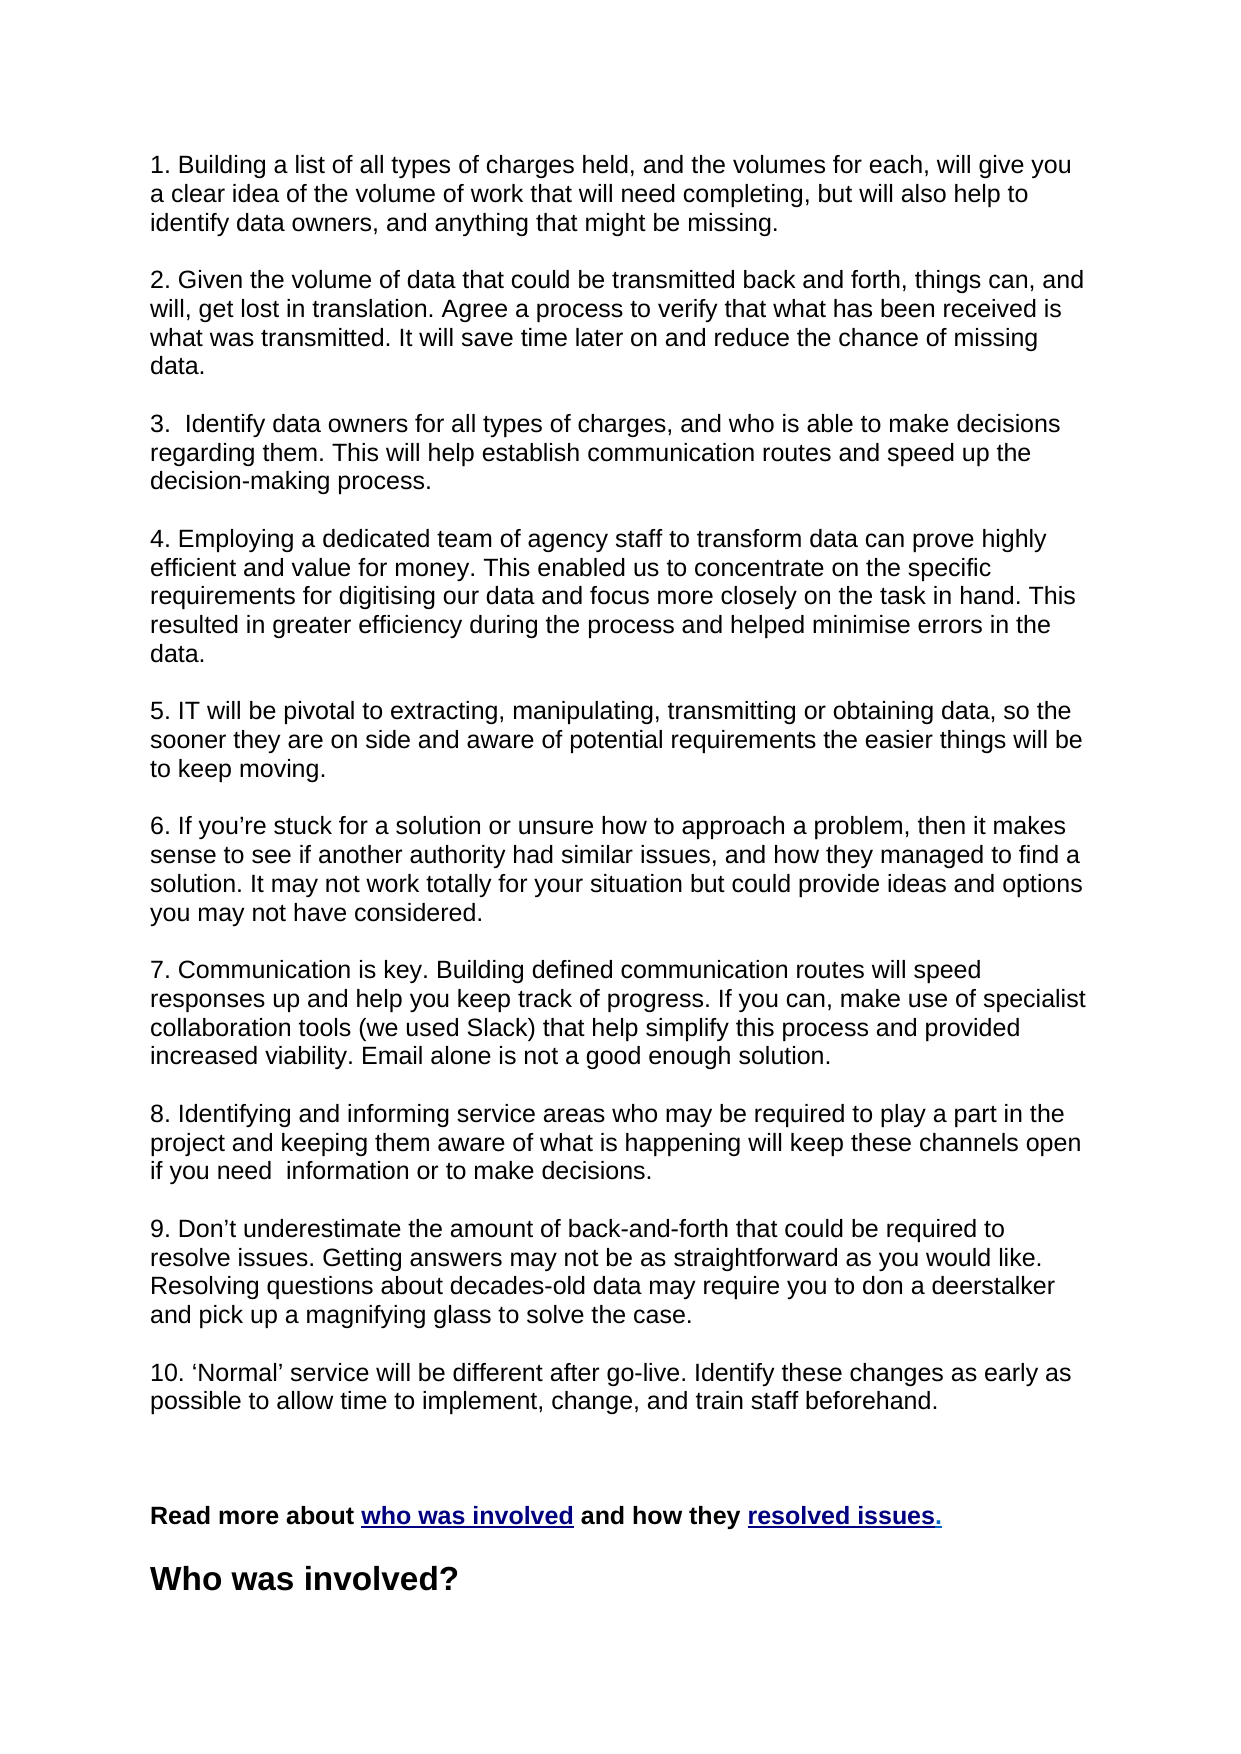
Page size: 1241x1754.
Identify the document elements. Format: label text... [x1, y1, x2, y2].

text 2. Given the volume of data that could be transmitted back and forth, things can, and will, get lost in translation. Agree a process to verify that what has been received is what was transmitted. It will save time later on and reduce the chance of missing data. [150, 265, 1090, 380]
text 10. ‘Normal’ service will be different after go-live. Identify these changes as early as possible to allow time to implement, change, and train staff beforehand. [150, 1357, 1090, 1415]
text 6. If you’re stuck for a solution or unsure how to approach a problem, then it makes sense to see if another authority had similar issues, and how they managed to find a solution. It may not work totally for your situation but could provide ideas and options you may not have considered. [150, 811, 1090, 926]
text Read more about who was involved and how they resolved issues. [150, 1501, 1090, 1530]
text 9. Don’t underestimate the amount of back-and-forth that could be required to resolve issues. Getting answers may not be as straightforward as you would like. Resolving questions about decades-old data may require you to don a deerstalker and pick up a magnifying glass to solve the case. [150, 1214, 1090, 1329]
text 8. Identifying and informing service areas who may be required to play a part in the project and keeping them aware of what is happening will keep these channels open if you need information or to make decisions. [150, 1099, 1090, 1185]
text 4. Employing a dedicated team of agency staff to transform data can prove highly efficient and value for money. This enabled us to concentrate on the specific requirements for digitising our data and focus more closely on the task in hand. This resulted in greater efficiency during the process and helped minimise errors in the data. [150, 524, 1090, 667]
text 3. Identify data owners for all types of charges, and who is able to make decisions regarding them. This will help establish communication routes and speed up the decision-making process. [150, 409, 1090, 495]
text 7. Communication is key. Building defined communication routes will speed responses up and help you keep track of progress. If you can, make use of specialist collaboration tools (we used Slack) that help simplify this process and provided increased viability. Email alone is not a good enough solution. [150, 955, 1090, 1070]
text Who was involved? [150, 1559, 1090, 1597]
text 1. Building a list of all types of charges held, and the volumes for each, will give you a clear idea of the volume of work that will need completing, but will also help to identify data owners, and anything that might be missing. [150, 150, 1090, 236]
text 5. IT will be pivotal to extracting, manipulating, transmitting or obtaining data, so the sooner they are on side and aware of potential requirements the easier things will be to keep moving. [150, 696, 1090, 782]
